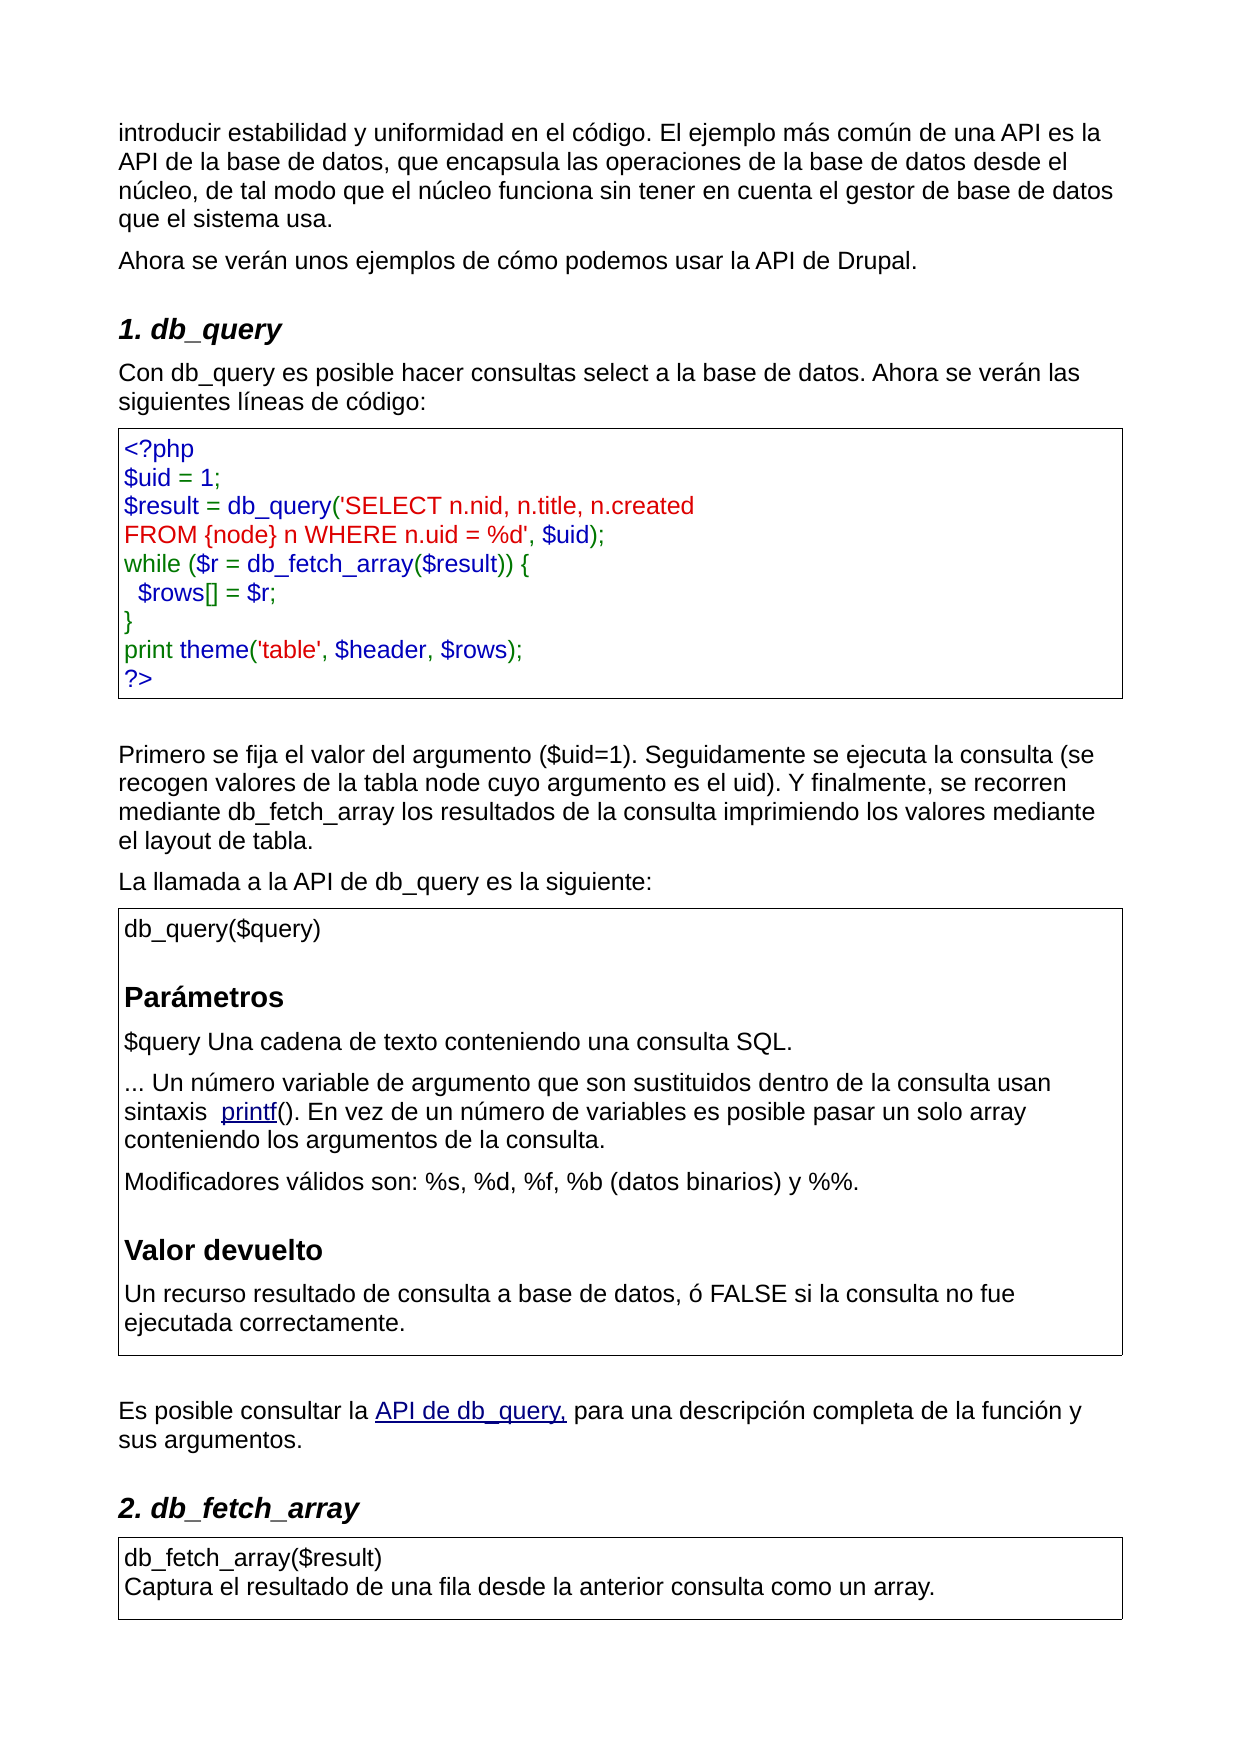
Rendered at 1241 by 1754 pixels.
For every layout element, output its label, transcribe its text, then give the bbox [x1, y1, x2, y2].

subtitle 1. db_query [118, 312, 1122, 345]
table_header db_query($query) Parámetros $query Una cadena de texto conteniendo una consulta SQL. ... Un número variable de argumento que son sustituidos dentro de la consulta usan sintaxis printf(). En vez de un número de variables es posible pasar un solo array conteniendo los argumentos de la consulta. Modificadores válidos son: %s, %d, %f, %b (datos binarios) y %%. Valor devuelto Un recurso resultado de consulta a base de datos, ó FALSE si la consulta no fue ejecutada correctamente. [119, 909, 1122, 1354]
text La llamada a la API de db_query es la siguiente: [118, 867, 1122, 896]
table_header <?php $uid = 1; $result = db_query('SELECT n.nid, n.title, n.created FROM {node} n WHERE n.uid = %d', $uid); while ($r = db_fetch_array($result)) { $rows[] = $r; } print theme('table', $header, $rows); ?> [119, 429, 1122, 698]
table_header db_fetch_array($result) Captura el resultado de una fila desde la anterior consulta como un array. [119, 1538, 1122, 1619]
subtitle 2. db_fetch_array [118, 1491, 1122, 1525]
text Ahora se verán unos ejemplos de cómo podemos usar la API de Drupal. [118, 246, 1122, 274]
text Es posible consultar la API de db_query, para una descripción completa de la función y sus argumentos. [118, 1396, 1122, 1454]
text introducir estabilidad y uniformidad en el código. El ejemplo más común de una API es la API de la base de datos, que encapsula las operaciones de la base de datos desde el núcleo, de tal modo que el núcleo funciona sin tener en cuenta el gestor de base de datos que el sistema usa. [118, 118, 1122, 233]
text Primero se fija el valor del argumento ($uid=1). Seguidamente se ejecuta la consulta (se recogen valores de la tabla node cuyo argumento es el uid). Y finalmente, se recorren mediante db_fetch_array los resultados de la consulta imprimiendo los valores mediante el layout de tabla. [118, 739, 1122, 854]
text Con db_query es posible hacer consultas select a la base de datos. Ahora se verán las siguientes líneas de código: [118, 358, 1122, 415]
